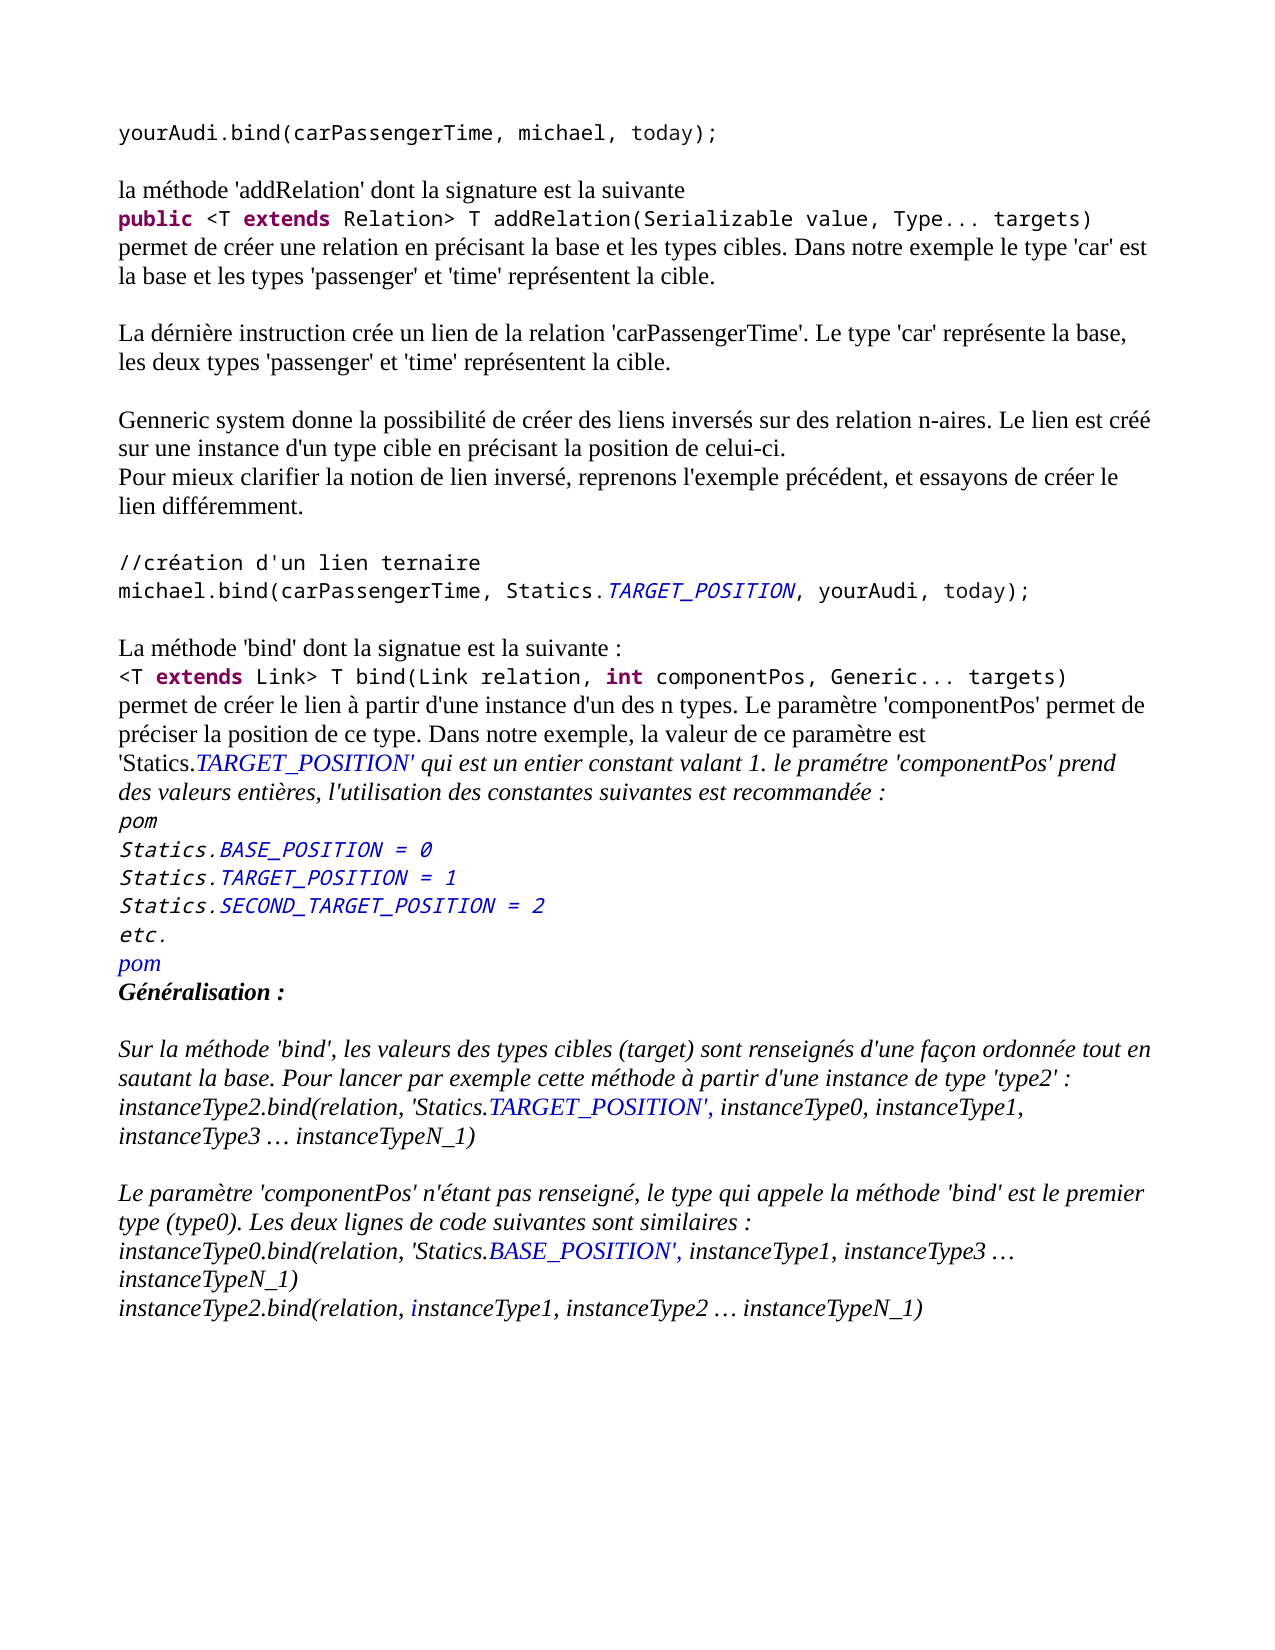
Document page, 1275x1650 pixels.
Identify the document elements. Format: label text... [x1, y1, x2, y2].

text permet de créer une relation en précisant la base et les types cibles. Dans notre exemple le type 'car' est la base et les types 'passenger' et 'time' représentent la cible. [118, 232, 1157, 290]
text michael.bind(carPassengerTime, Statics.TARGET_POSITION, yourAudi, today); [118, 577, 1157, 605]
text public <T extends Relation> T addRelation(Serializable value, Type... targets) [118, 204, 1157, 232]
text La méthode 'bind' dont la signatue est la suivante : [118, 633, 1157, 662]
text Statics.BASE_POSITION = 0 [118, 835, 1157, 863]
text Statics.TARGET_POSITION = 1 [118, 863, 1157, 892]
text yourAudi.bind(carPassengerTime, michael, today); [118, 118, 1157, 147]
text <T extends Link> T bind(Link relation, int componentPos, Generic... targets) [118, 662, 1157, 691]
text Genneric system donne la possibilité de créer des liens inversés sur des relation n-aires. Le lien est créé sur une instance d'un type cible en précisant la position de celui-ci. [118, 405, 1157, 462]
text instanceType0.bind(relation, 'Statics.BASE_POSITION', instanceType1, instanceType3 … instanceTypeN_1) [118, 1236, 1157, 1293]
text pom [118, 806, 1157, 835]
text //création d'un lien ternaire [118, 548, 1157, 577]
text Généralisation : [118, 977, 1157, 1006]
text la méthode 'addRelation' dont la signature est la suivante [118, 175, 1157, 204]
text Sur la méthode 'bind', les valeurs des types cibles (target) sont renseignés d'une façon ordonnée tout en sautant la base. Pour lancer par exemple cette méthode à partir d'une instance de type 'type2' : [118, 1034, 1157, 1092]
text Pour mieux clarifier la notion de lien inversé, reprenons l'exemple précédent, et essayons de créer le lien différemment. [118, 462, 1157, 520]
text permet de créer le lien à partir d'une instance d'un des n types. Le paramètre 'componentPos' permet de préciser la position de ce type. Dans notre exemple, la valeur de ce paramètre est 'Statics.TARGET_POSITION' qui est un entier constant valant 1. le pramétre 'componentPos' prend des valeurs entières, l'utilisation des constantes suivantes est recommandée : [118, 691, 1157, 806]
text instanceType2.bind(relation, 'Statics.TARGET_POSITION', instanceType0, instanceType1, instanceType3 … instanceTypeN_1) [118, 1092, 1157, 1149]
text pom [118, 948, 1157, 977]
text La dérnière instruction crée un lien de la relation 'carPassengerTime'. Le type 'car' représente la base, les deux types 'passenger' et 'time' représentent la cible. [118, 318, 1157, 376]
text instanceType2.bind(relation, instanceType1, instanceType2 … instanceTypeN_1) [118, 1293, 1157, 1322]
text Statics.SECOND_TARGET_POSITION = 2 [118, 892, 1157, 920]
text etc. [118, 920, 1157, 948]
text Le paramètre 'componentPos' n'étant pas renseigné, le type qui appele la méthode 'bind' est le premier type (type0). Les deux lignes de code suivantes sont similaires : [118, 1178, 1157, 1236]
